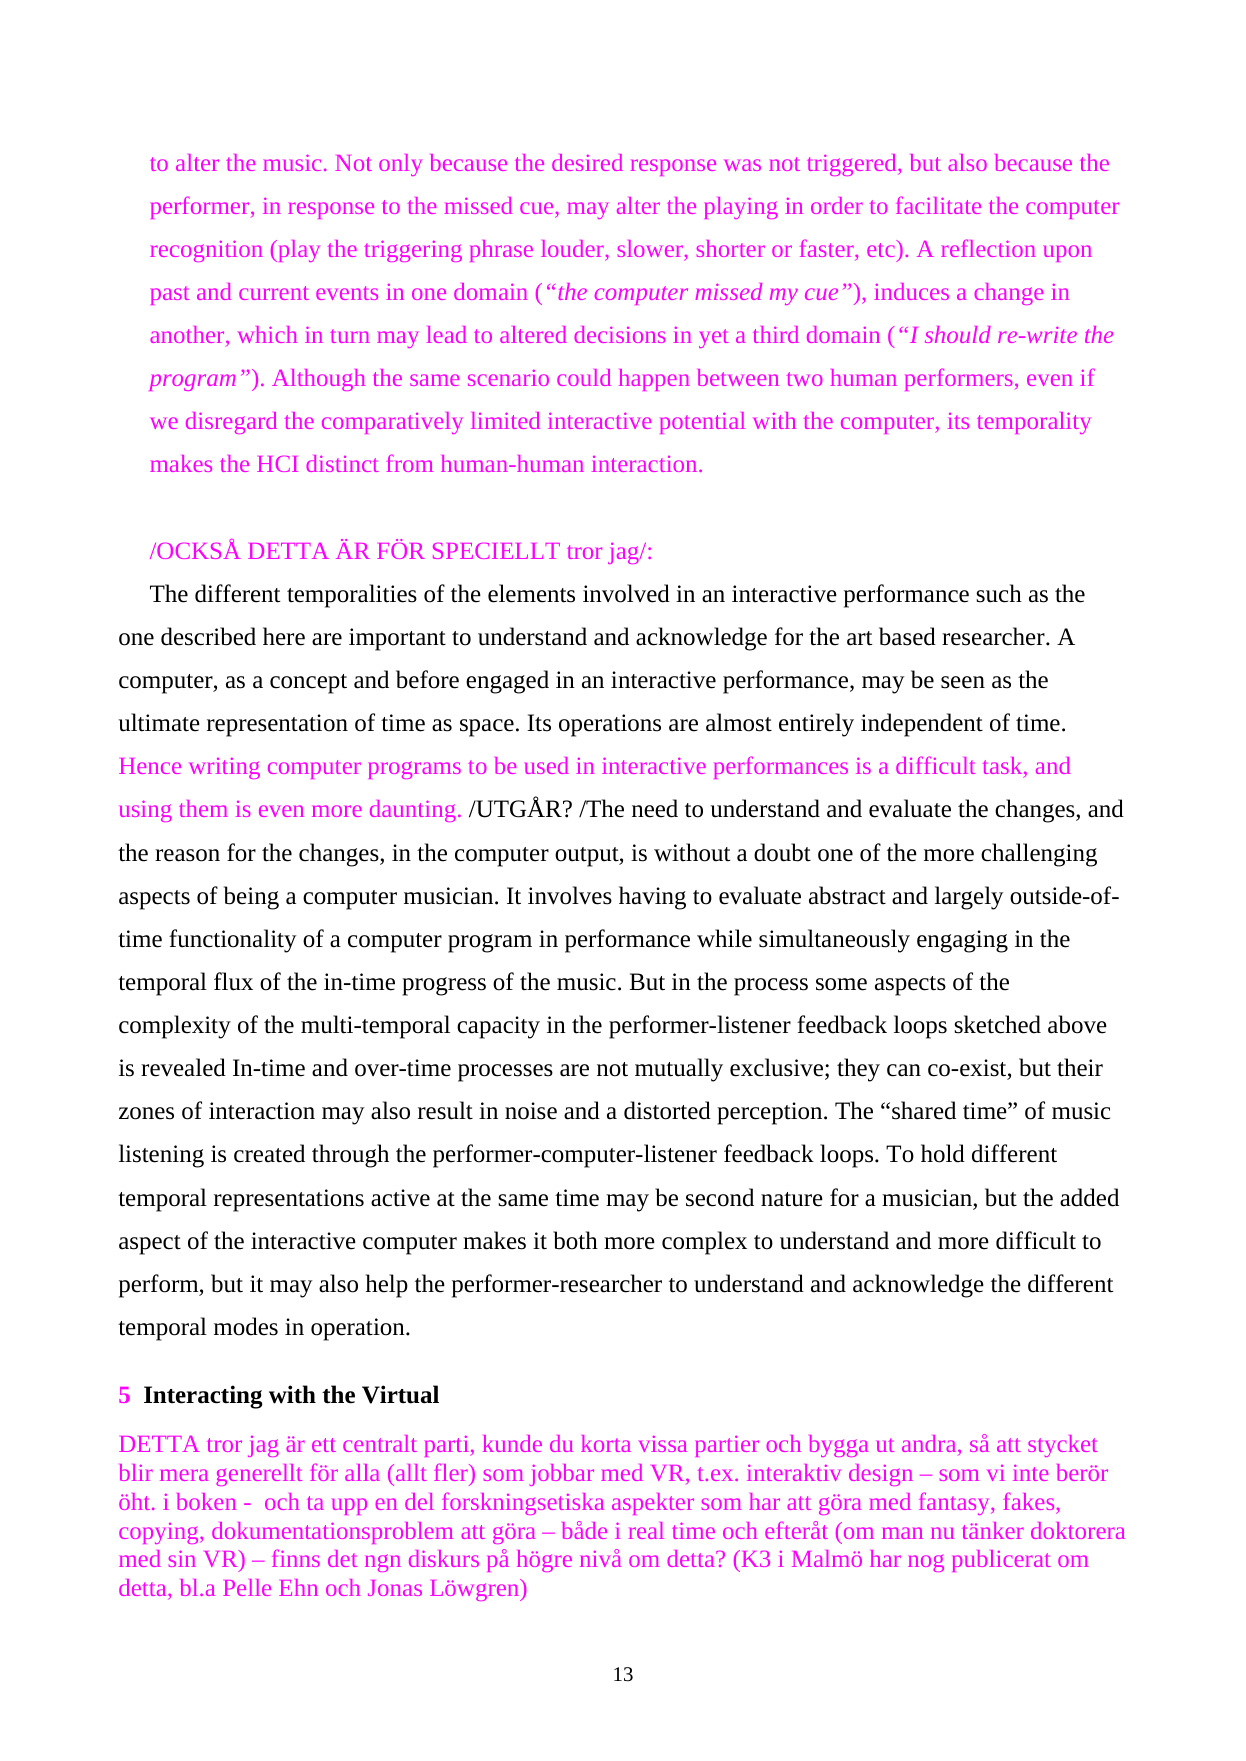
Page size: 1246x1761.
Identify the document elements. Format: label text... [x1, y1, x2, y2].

text DETTA tror jag är ett centralt parti, kunde du korta vissa partier och bygga ut andra, så att stycket blir mera generellt för alla (allt fler) som jobbar med VR, t.ex. interaktiv design – som vi inte berör öht. i boken - och ta upp en del forskningsetiska aspekter som har att göra med fantasy, fakes, copying, dokumentationsproblem att göra – både i real time och efteråt (om man nu tänker doktorera med sin VR) – finns det ngn diskurs på högre nivå om detta? (K3 i Malmö har nog publicerat om detta, bl.a Pelle Ehn och Jonas Löwgren) [118, 1429, 1128, 1602]
text to alter the music. Not only because the desired response was not triggered, but also because the performer, in response to the missed cue, may alter the playing in order to facilitate the computer recognition (play the triggering phrase louder, slower, shorter or faster, etc). A reflection upon past and current events in one domain (“the computer missed my cue”), induces a change in another, which in turn may lead to altered decisions in yet a third domain (“I should re-write the program”). Although the same scenario could happen between two human performers, even if we disregard the comparatively limited interactive potential with the computer, its temporality makes the HCI distinct from human-human interaction. [149, 148, 1128, 478]
text /OCKSÅ DETTA ÄR FÖR SPECIELLT tror jag/: [118, 536, 1128, 564]
text The different temporalities of the elements involved in an interactive performance such as the one described here are important to understand and acknowledge for the art based researcher. A computer, as a concept and before engaged in an interactive performance, may be seen as the ultimate representation of time as space. Its operations are almost entirely independent of time. Hence writing computer programs to be used in interactive performances is a difficult task, and using them is even more daunting. /UTGÅR? /The need to understand and evaluate the changes, and the reason for the changes, in the computer output, is without a doubt one of the more challenging aspects of being a computer musician. It involves having to evaluate abstract and largely outside-of-time functionality of a computer program in performance while simultaneously engaging in the temporal flux of the in-time progress of the music. But in the process some aspects of the complexity of the multi-temporal capacity in the performer-listener feedback loops sketched above is revealed In-time and over-time processes are not mutually exclusive; they can co-exist, but their zones of interaction may also result in noise and a distorted perception. The “shared time” of music listening is created through the performer-computer-listener feedback loops. To hold different temporal representations active at the same time may be second nature for a musician, but the added aspect of the interactive computer makes it both more complex to understand and more difficult to perform, but it may also help the performer-researcher to understand and acknowledge the different temporal modes in operation. [118, 579, 1128, 1341]
subtitle 5 Interacting with the Virtual [118, 1380, 1128, 1409]
